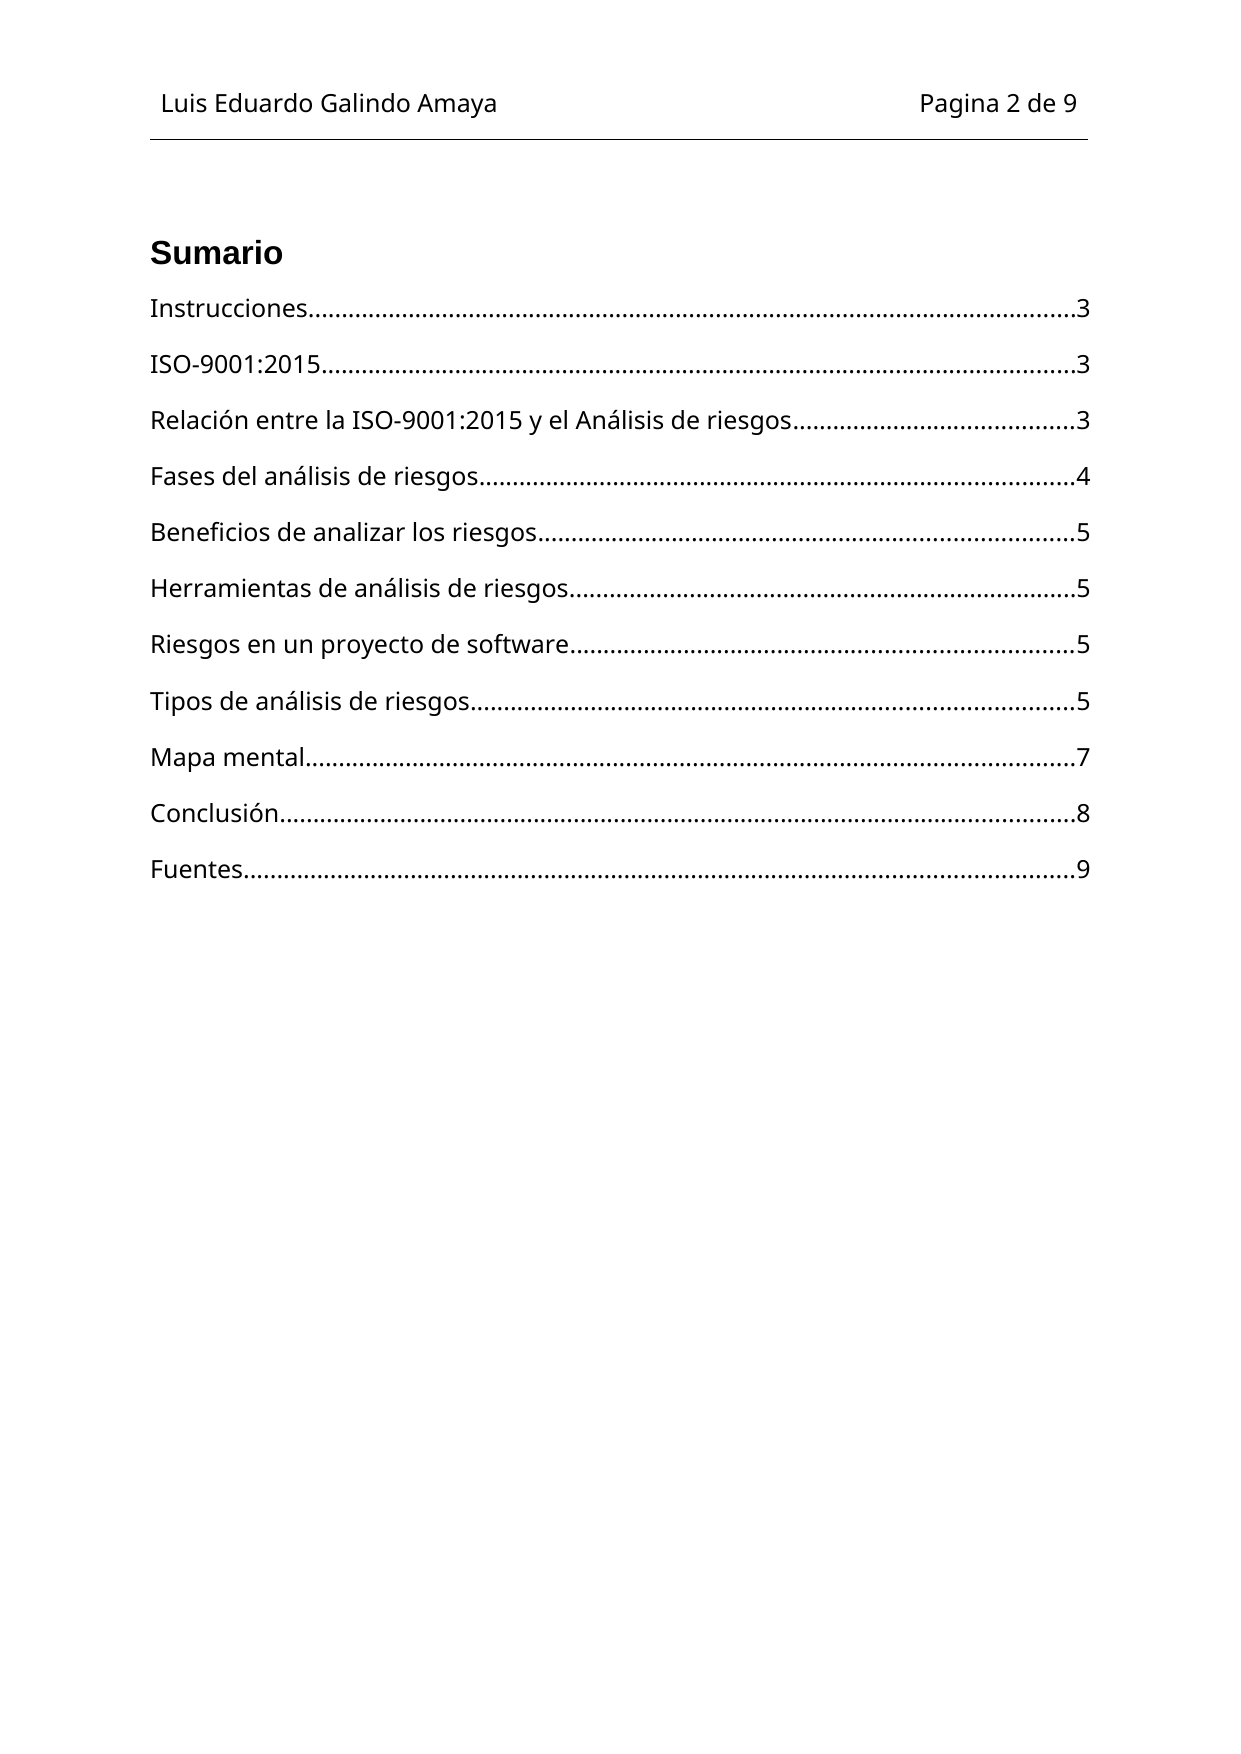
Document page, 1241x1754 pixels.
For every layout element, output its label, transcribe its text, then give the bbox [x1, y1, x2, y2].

text Beneficios de analizar los riesgos 5 [150, 515, 1090, 549]
text ISO-9001:2015 3 [150, 346, 1090, 381]
subtitle Sumario [150, 233, 1090, 272]
text Instrucciones 3 [150, 290, 1090, 324]
text Herramientas de análisis de riesgos 5 [150, 571, 1090, 605]
text Riesgos en un proyecto de software 5 [150, 627, 1090, 661]
text Fuentes 9 [150, 852, 1090, 886]
text Relación entre la ISO-9001:2015 y el Análisis de riesgos 3 [150, 403, 1090, 437]
text Conclusión 8 [150, 796, 1090, 830]
text Fases del análisis de riesgos 4 [150, 459, 1090, 493]
text Tipos de análisis de riesgos 5 [150, 683, 1090, 717]
text Mapa mental 7 [150, 739, 1090, 773]
